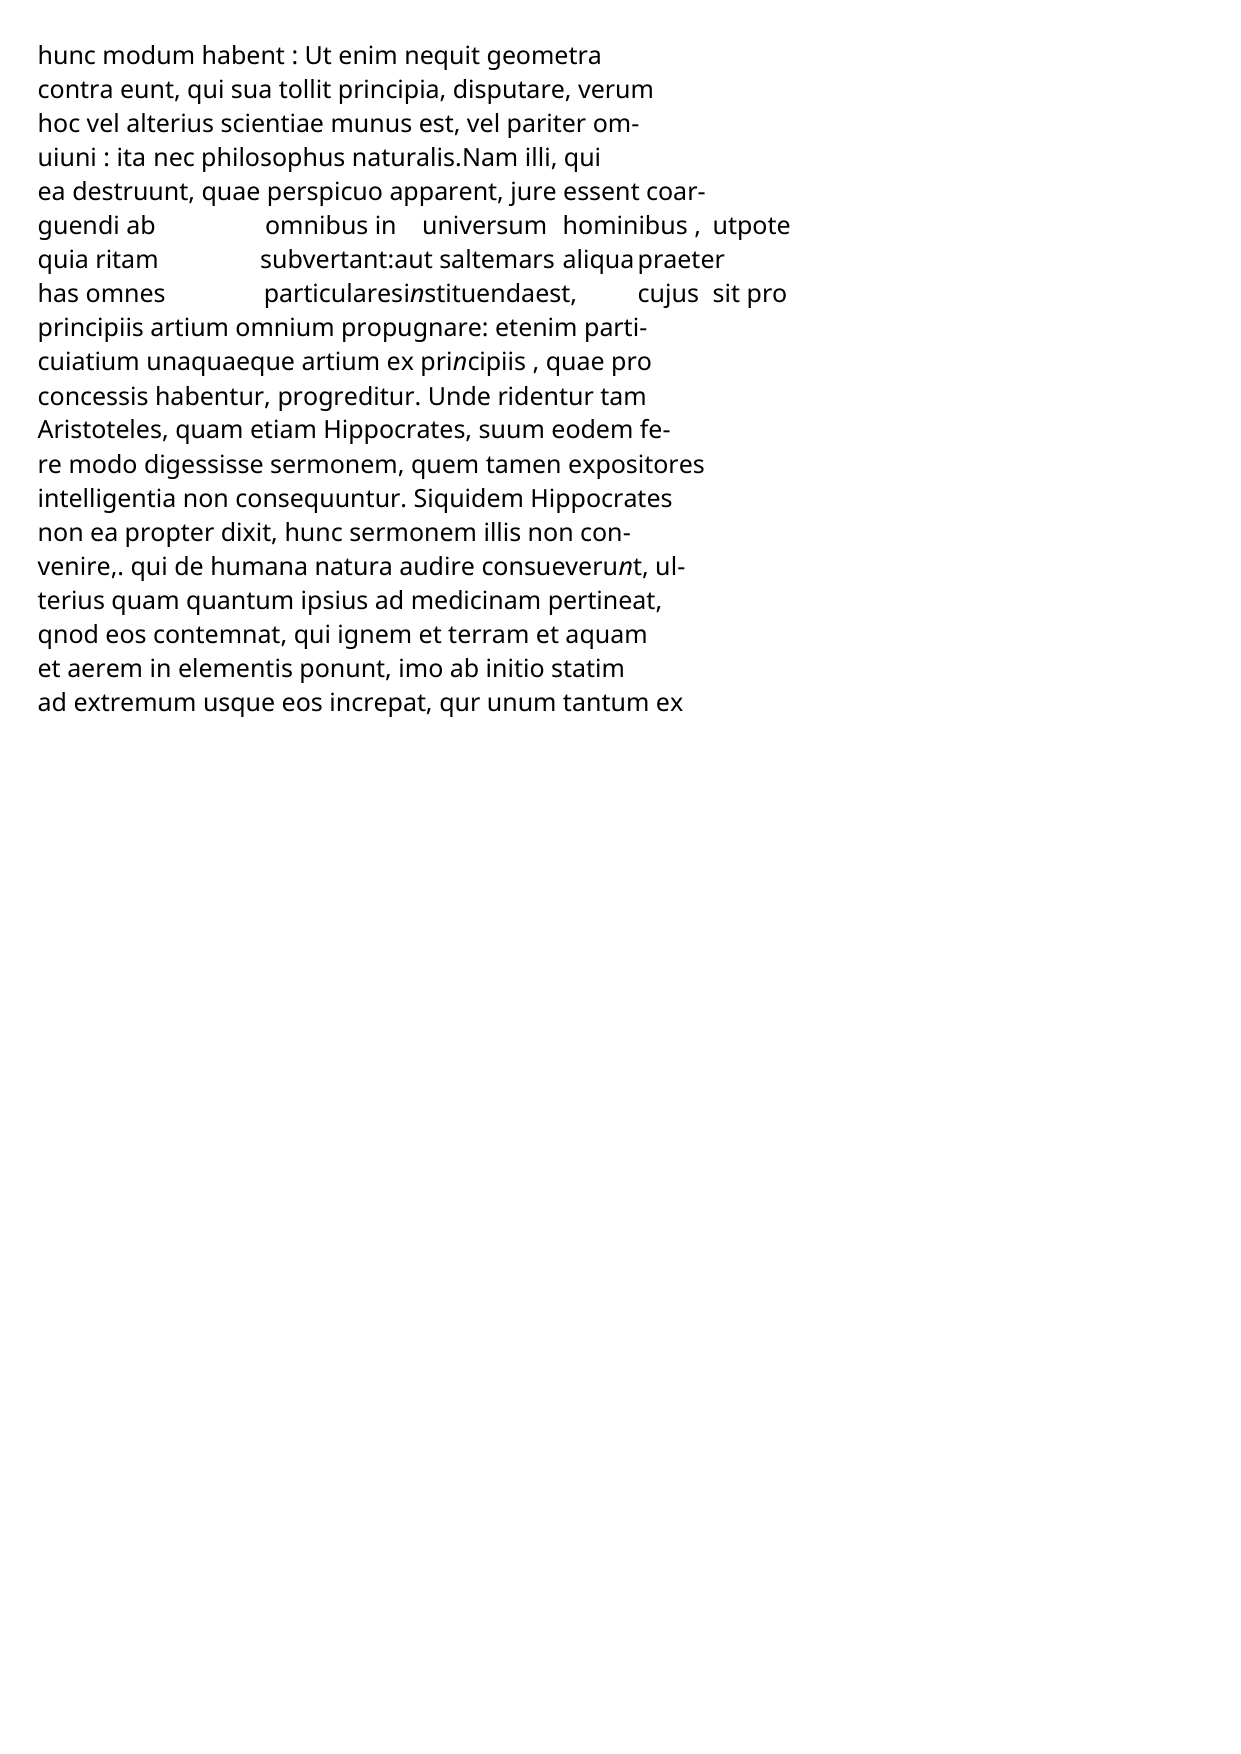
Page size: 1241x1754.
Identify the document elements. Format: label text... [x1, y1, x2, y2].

text hunc modum habent : Ut enim nequit geometra contra eunt, qui sua tollit principia, disputare, verum hoc vel alterius scientiae munus est, vel pariter om- uiuni : ita nec philosophus naturalis. Nam illi, qui [37, 37, 1203, 174]
text ea destruunt, quae perspicuo apparent, jure essent coar- guendi ab omnibus in universum hominibus , utpote [37, 174, 1203, 242]
text quia ritam subvertant: aut saltem ars aliqua praeter [37, 242, 1203, 276]
text has omnes particulares instituenda est, cujus sit pro [37, 276, 1203, 310]
text principiis artium omnium propugnare: etenim parti- cuiatium unaquaeque artium ex principiis , quae pro concessis habentur, progreditur. Unde ridentur tam Aristoteles, quam etiam Hippocrates, suum eodem fe- re modo digessisse sermonem, quem tamen expositores intelligentia non consequuntur. Siquidem Hippocrates non ea propter dixit, hunc sermonem illis non con- venire,. qui de humana natura audire consueverunt, ul- terius quam quantum ipsius ad medicinam pertineat, qnod eos contemnat, qui ignem et terram et aquam et aerem in elementis ponunt, imo ab initio statim ad extremum usque eos increpat, qur unum tantum ex [37, 310, 1203, 719]
